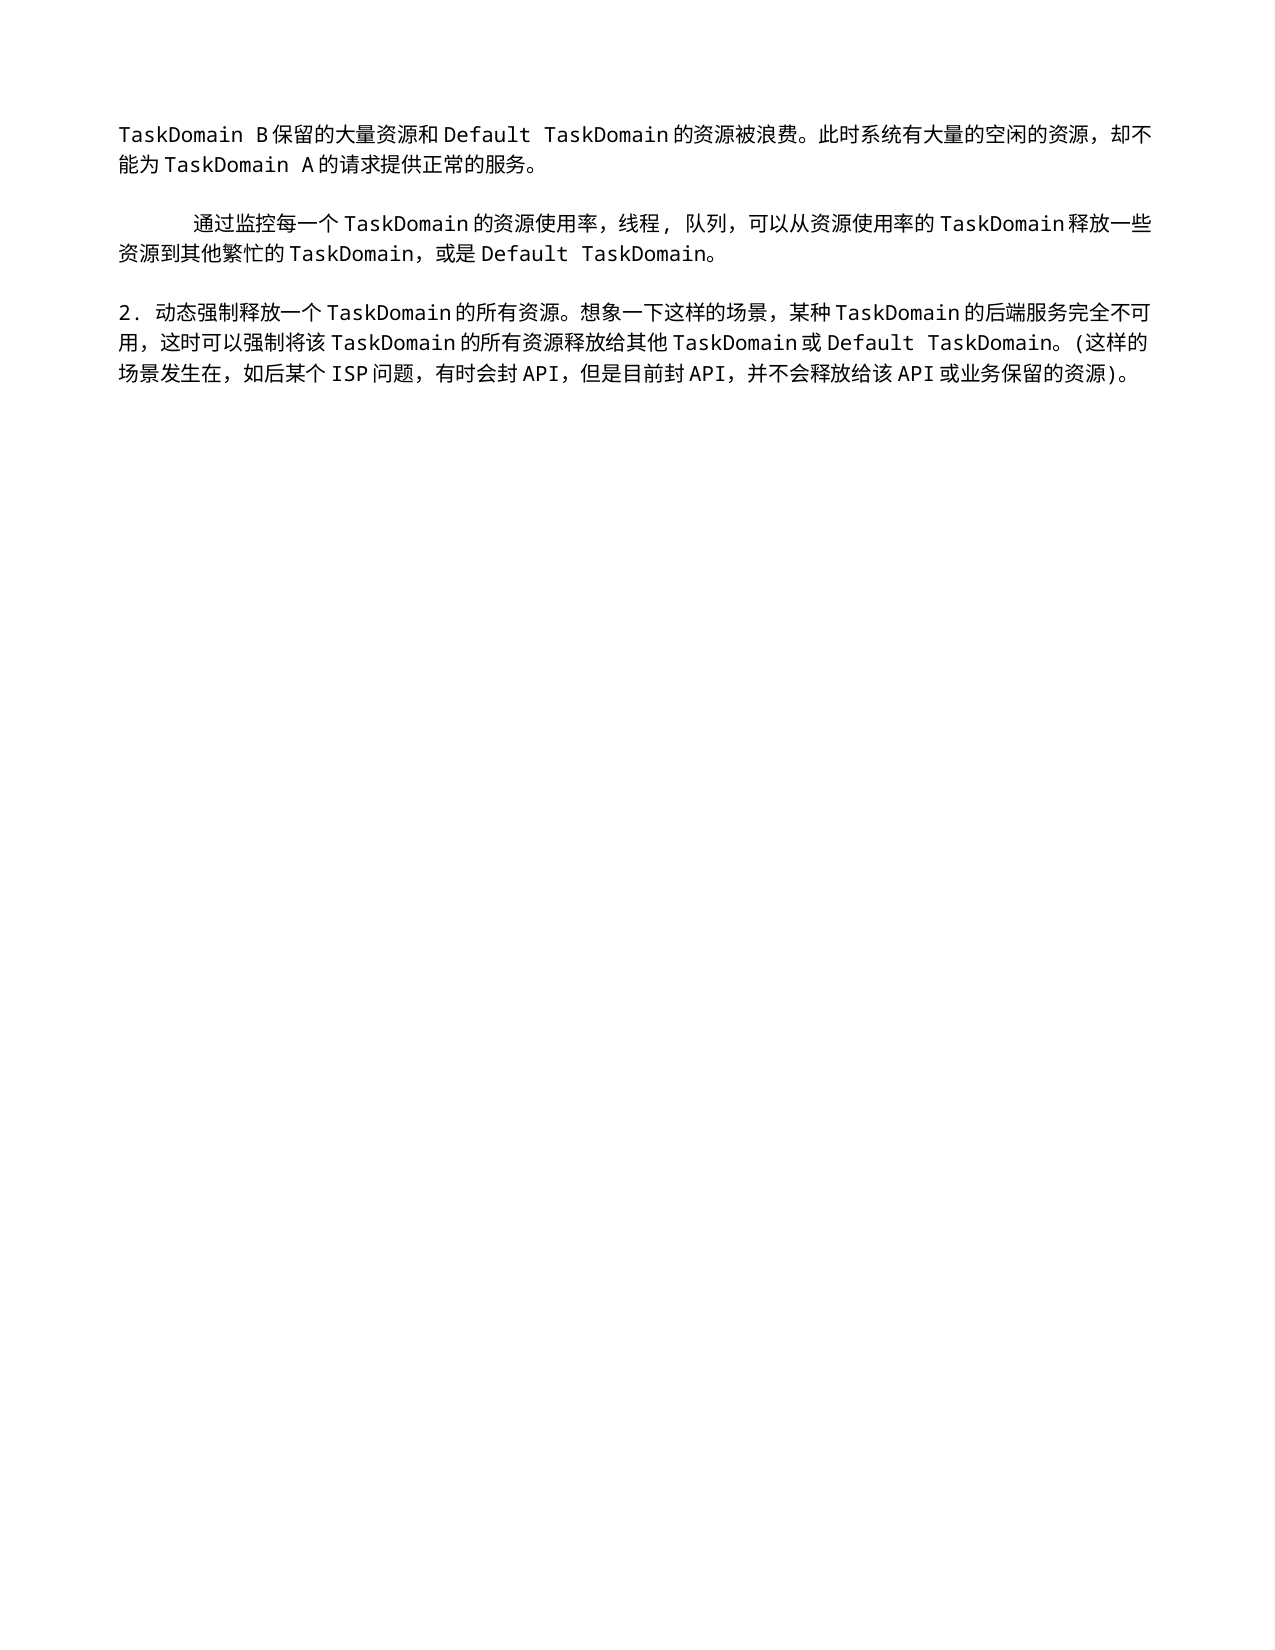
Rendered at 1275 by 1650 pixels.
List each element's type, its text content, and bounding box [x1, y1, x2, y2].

text 2. 动态强制释放一个TaskDomain的所有资源。想象一下这样的场景，某种TaskDomain的后端服务完全不可用，这时可以强制将该TaskDomain的所有资源释放给其他TaskDomain或 Default TaskDomain。(这样的场景发生在，如后某个ISP问题，有时会封API，但是目前封API，并不会释放给该API或业务保留的资源)。 [118, 296, 1157, 387]
text TaskDomain B保留的大量资源和 Default TaskDomain的资源被浪费。此时系统有大量的空闲的资源，却不能为TaskDomain A的请求提供正常的服务。 [118, 118, 1157, 179]
text 通过监控每一个 TaskDomain的资源使用率，线程, 队列，可以从资源使用率的TaskDomain释放一些资源到其他繁忙的TaskDomain，或是 Default TaskDomain。 [118, 207, 1157, 268]
